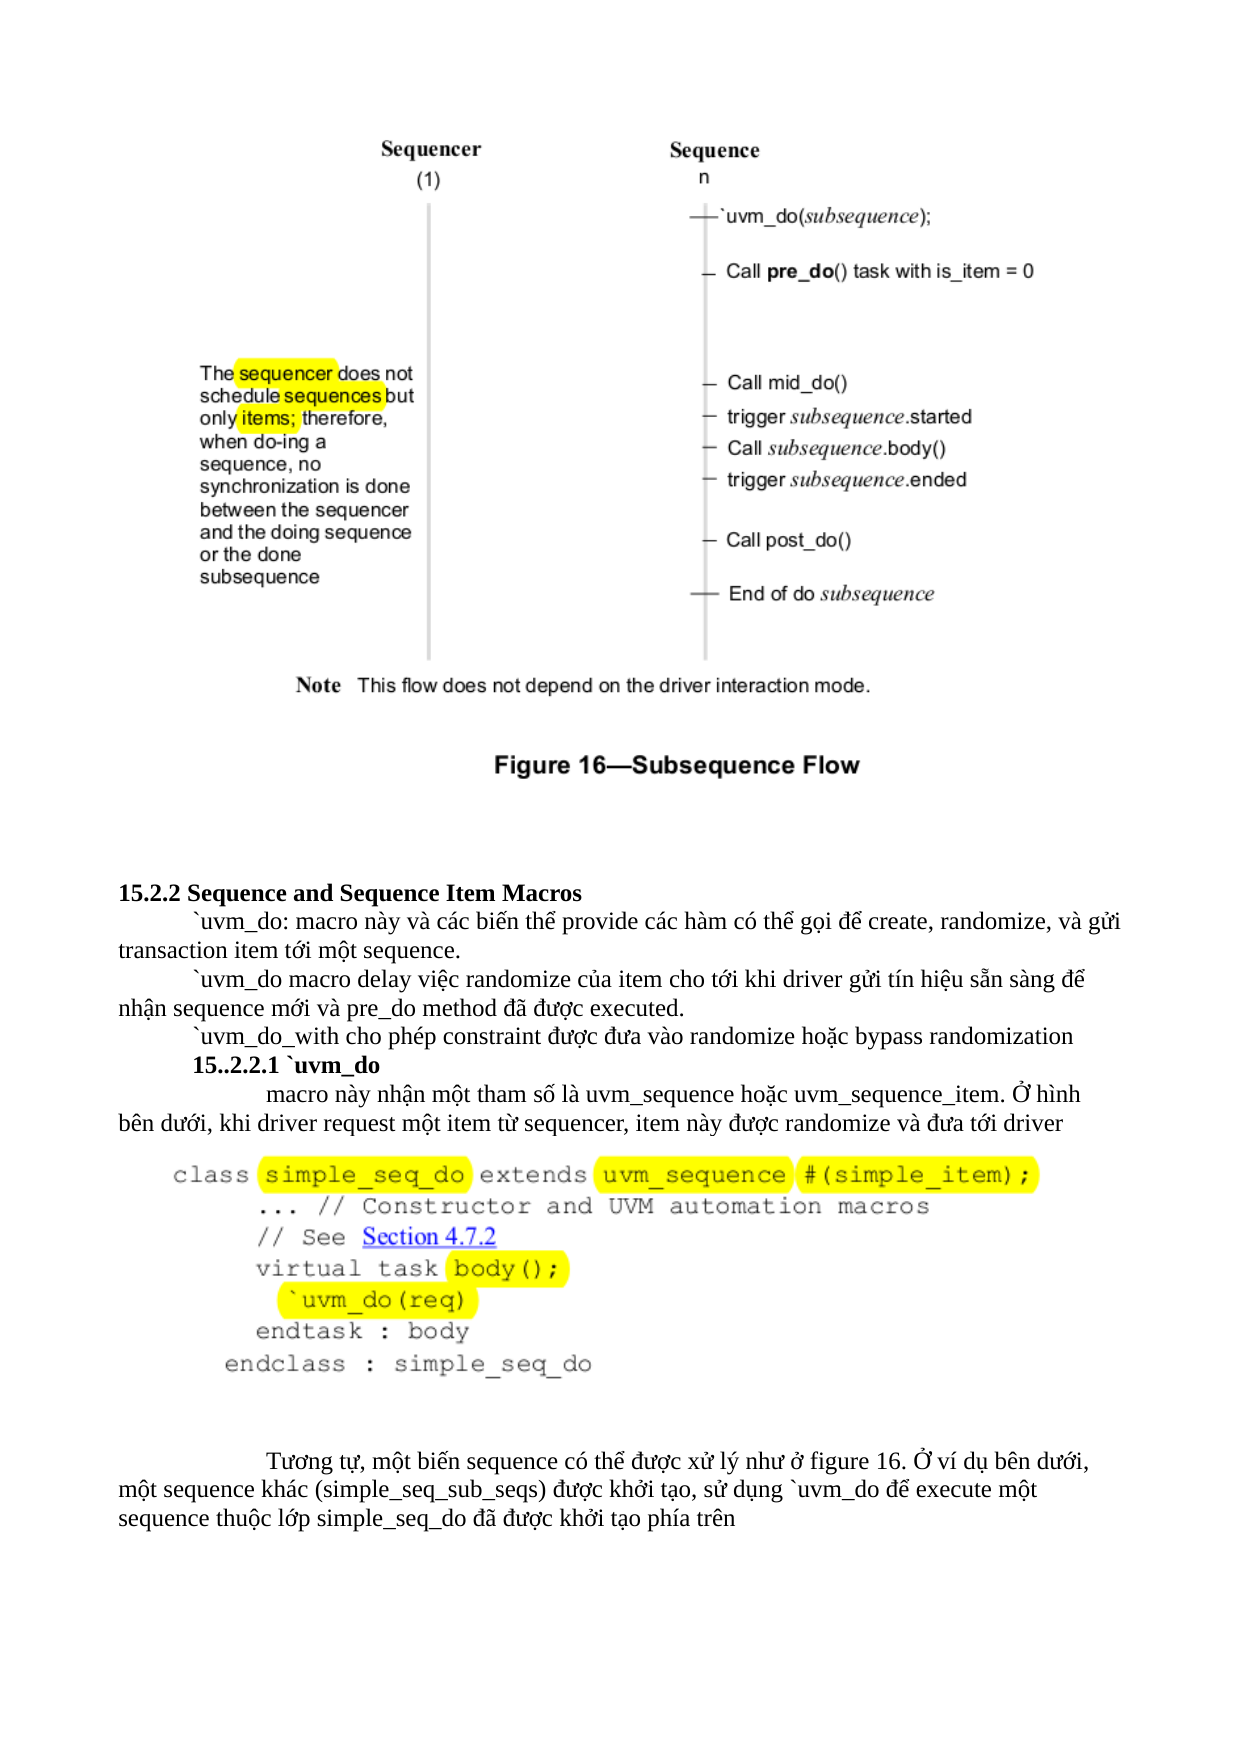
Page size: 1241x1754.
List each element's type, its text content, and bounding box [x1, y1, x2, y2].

text Tương tự, một biến sequence có thể được xử lý như ở figure 16. Ở ví dụ bên dưới, một sequence khác (simple_seq_sub_seqs) được khởi tạo, sử dụng `uvm_do để execute một sequence thuộc lớp simple_seq_do đã được khởi tạo phía trên [118, 1446, 1122, 1532]
text `uvm_do: macro này và các biến thể provide các hàm có thể gọi để create, randomize, và gửi transaction item tới một sequence. [118, 906, 1122, 964]
picture [176, 118, 1065, 792]
text macro này nhận một tham số là uvm_sequence hoặc uvm_sequence_item. Ở hình bên dưới, khi driver request một item từ sequencer, item này được randomize và đưa tới driver [118, 1079, 1122, 1136]
picture [149, 1136, 1092, 1389]
text `uvm_do_with cho phép constraint được đưa vào randomize hoặc bypass randomization [118, 1021, 1122, 1050]
text 15.2.2 Sequence and Sequence Item Macros [118, 878, 1122, 906]
text 15..2.2.1 `uvm_do [118, 1050, 1122, 1079]
text `uvm_do macro delay việc randomize của item cho tới khi driver gửi tín hiệu sẵn sàng để nhận sequence mới và pre_do method đã được executed. [118, 964, 1122, 1021]
